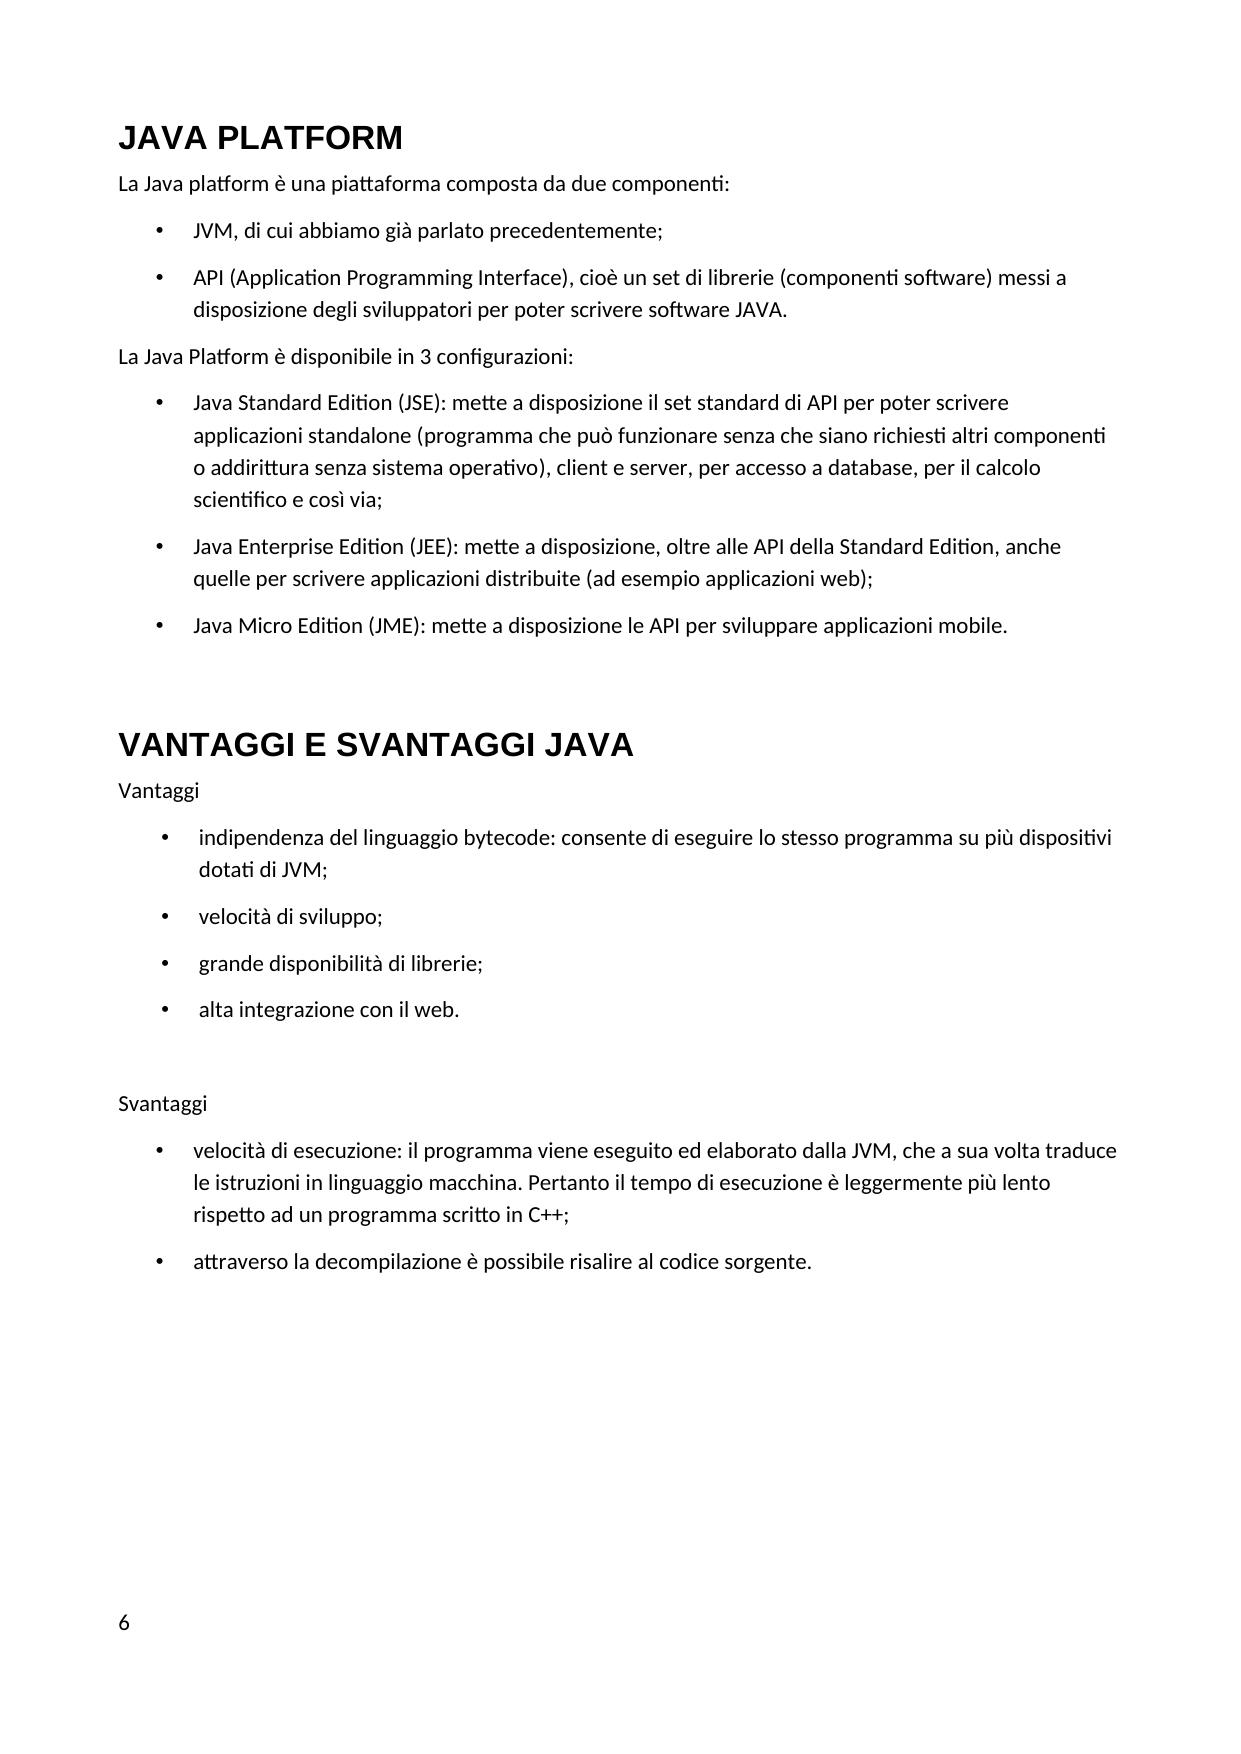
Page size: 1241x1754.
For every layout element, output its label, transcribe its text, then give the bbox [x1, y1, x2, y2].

list JVM, di cui abbiamo già parlato precedentemente; [156, 216, 1122, 244]
list Java Enterprise Edition (JEE): mette a disposizione, oltre alle API della Standard Edition, anche quelle per scrivere applicazioni distribuite (ad esempio applicazioni web); [156, 532, 1122, 592]
list indipendenza del linguaggio bytecode: consente di eseguire lo stesso programma su più dispositivi dotati di JVM; [161, 823, 1122, 883]
list alta integrazione con il web. [161, 996, 1122, 1024]
text La Java Platform è disponibile in 3 configurazioni: [118, 342, 1122, 370]
list attraverso la decompilazione è possibile risalire al codice sorgente. [156, 1247, 1122, 1275]
list velocità di sviluppo; [161, 902, 1122, 930]
subtitle VANTAGGI E SVANTAGGI JAVA [118, 725, 1122, 764]
list velocità di esecuzione: il programma viene eseguito ed elaborato dalla JVM, che a sua volta traduce le istruzioni in linguaggio macchina. Pertanto il tempo di esecuzione è leggermente più lento rispetto ad un programma scritto in C++; [156, 1136, 1122, 1228]
subtitle JAVA PLATFORM [118, 118, 1122, 157]
text Vantaggi [118, 776, 1122, 804]
list Java Standard Edition (JSE): mette a disposizione il set standard di API per poter scrivere applicazioni standalone (programma che può funzionare senza che siano richiesti altri componenti o addirittura senza sistema operativo), client e server, per accesso a database, per il calcolo scientifico e così via; [156, 388, 1122, 513]
list API (Application Programming Interface), cioè un set di librerie (componenti software) messi a disposizione degli sviluppatori per poter scrivere software JAVA. [156, 263, 1122, 323]
list grande disponibilità di librerie; [161, 949, 1122, 977]
list Java Micro Edition (JME): mette a disposizione le API per sviluppare applicazioni mobile. [156, 611, 1122, 639]
text Svantaggi [118, 1089, 1122, 1117]
text La Java platform è una piattaforma composta da due componenti: [118, 169, 1122, 197]
